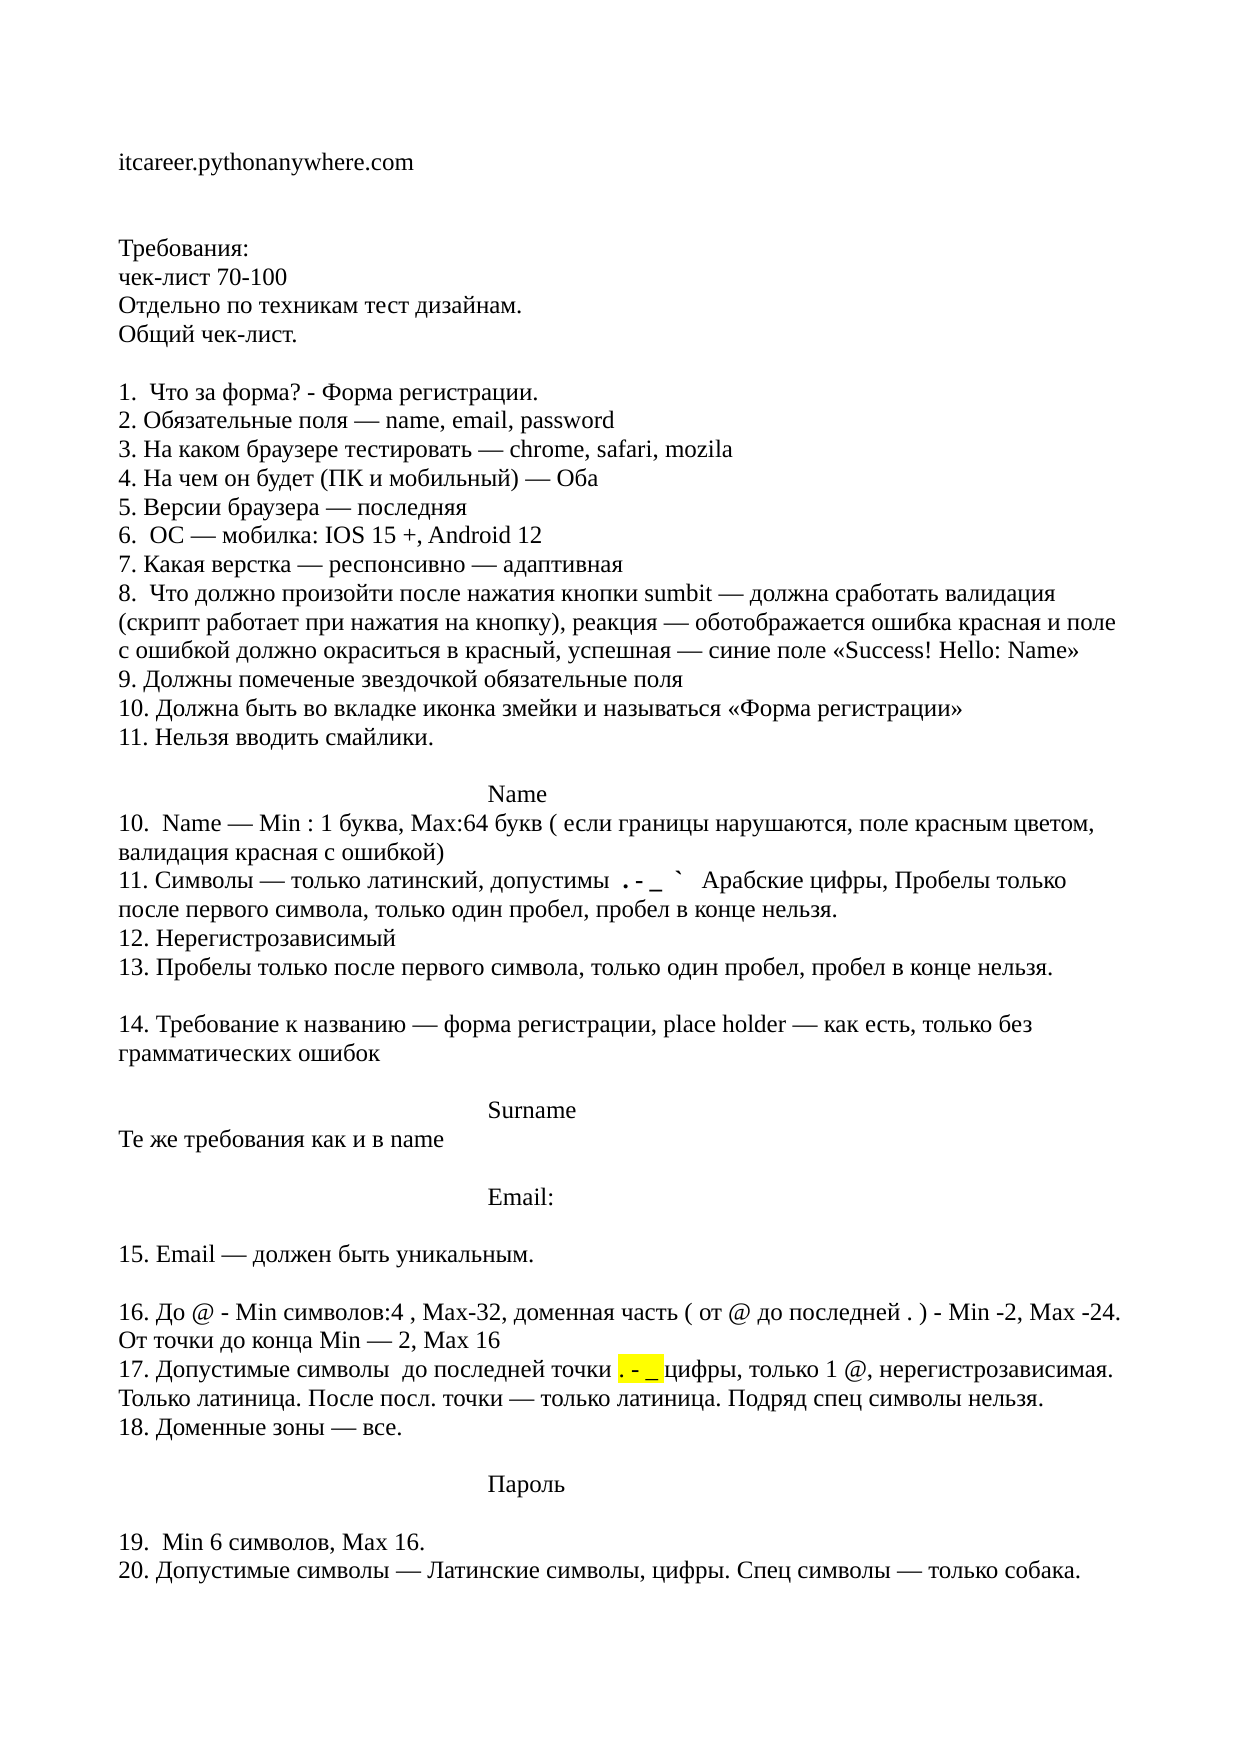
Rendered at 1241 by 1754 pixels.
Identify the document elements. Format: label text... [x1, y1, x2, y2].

text 15. Email — должен быть уникальным. [118, 1239, 1122, 1268]
text Отдельно по техникам тест дизайнам. [118, 291, 1122, 319]
text Те же требования как и в name [118, 1124, 1122, 1153]
text Общий чек-лист. [118, 319, 1122, 348]
text Surname [118, 1096, 1122, 1124]
text 11. Нельзя вводить смайлики. [118, 722, 1122, 751]
text 4. На чем он будет (ПК и мобильный) — Оба [118, 463, 1122, 492]
text 20. Допустимые символы — Латинские символы, цифры. Спец символы — только собака. [118, 1556, 1122, 1584]
text Пароль [118, 1469, 1122, 1498]
text 8. Что должно произойти после нажатия кнопки sumbit — должна сработать валидация (скрипт работает при нажатия на кнопку), реакция — оботображается ошибка красная и поле с ошибкой должно окраситься в красный, успешная — синие поле «Success! Hello: Name» [118, 578, 1122, 664]
text 16. До @ - Min символов:4 , Max-32, доменная часть ( от @ до последней . ) - Min -2, Max -24. От точки до конца Min — 2, Max 16 [118, 1297, 1122, 1354]
text чек-лист 70-100 [118, 262, 1122, 291]
text itcareer.pythonanywhere.com [118, 147, 1122, 176]
text 9. Должны помеченые звездочкой обязательные поля [118, 664, 1122, 693]
text 19. Min 6 символов, Max 16. [118, 1527, 1122, 1556]
text 3. На каком браузере тестировать — chrome, safari, mozila [118, 434, 1122, 463]
text 1. Что за форма? - Форма регистрации. [118, 377, 1122, 406]
text 2. Обязательные поля — name, email, password [118, 406, 1122, 434]
text 11. Символы — только латинский, допустимы . - _ ` Арабские цифры, Пробелы только после первого символа, только один пробел, пробел в конце нельзя. [118, 866, 1122, 923]
text 7. Какая верстка — респонсивно — адаптивная [118, 549, 1122, 578]
text Name [118, 779, 1122, 808]
text 5. Версии браузера — последняя [118, 492, 1122, 521]
text 10. Должна быть во вкладке иконка змейки и называться «Форма регистрации» [118, 693, 1122, 722]
text Email: [118, 1182, 1122, 1211]
text 6. ОС — мобилка: IOS 15 +, Android 12 [118, 521, 1122, 549]
text Требования: [118, 233, 1122, 262]
text 18. Доменные зоны — все. [118, 1412, 1122, 1441]
text 12. Нерегистрозависимый [118, 923, 1122, 952]
text 13. Пробелы только после первого символа, только один пробел, пробел в конце нельзя. [118, 952, 1122, 981]
text 10. Name — Min : 1 буква, Max:64 букв ( если границы нарушаются, поле красным цветом, валидация красная с ошибкой) [118, 808, 1122, 866]
text 14. Требование к названию — форма регистрации, place holder — как есть, только без грамматических ошибок [118, 1009, 1122, 1067]
text 17. Допустимые символы до последней точки . - _ цифры, только 1 @, нерегистрозависимая. Только латиница. После посл. точки — только латиница. Подряд спец символы нельзя. [118, 1354, 1122, 1412]
